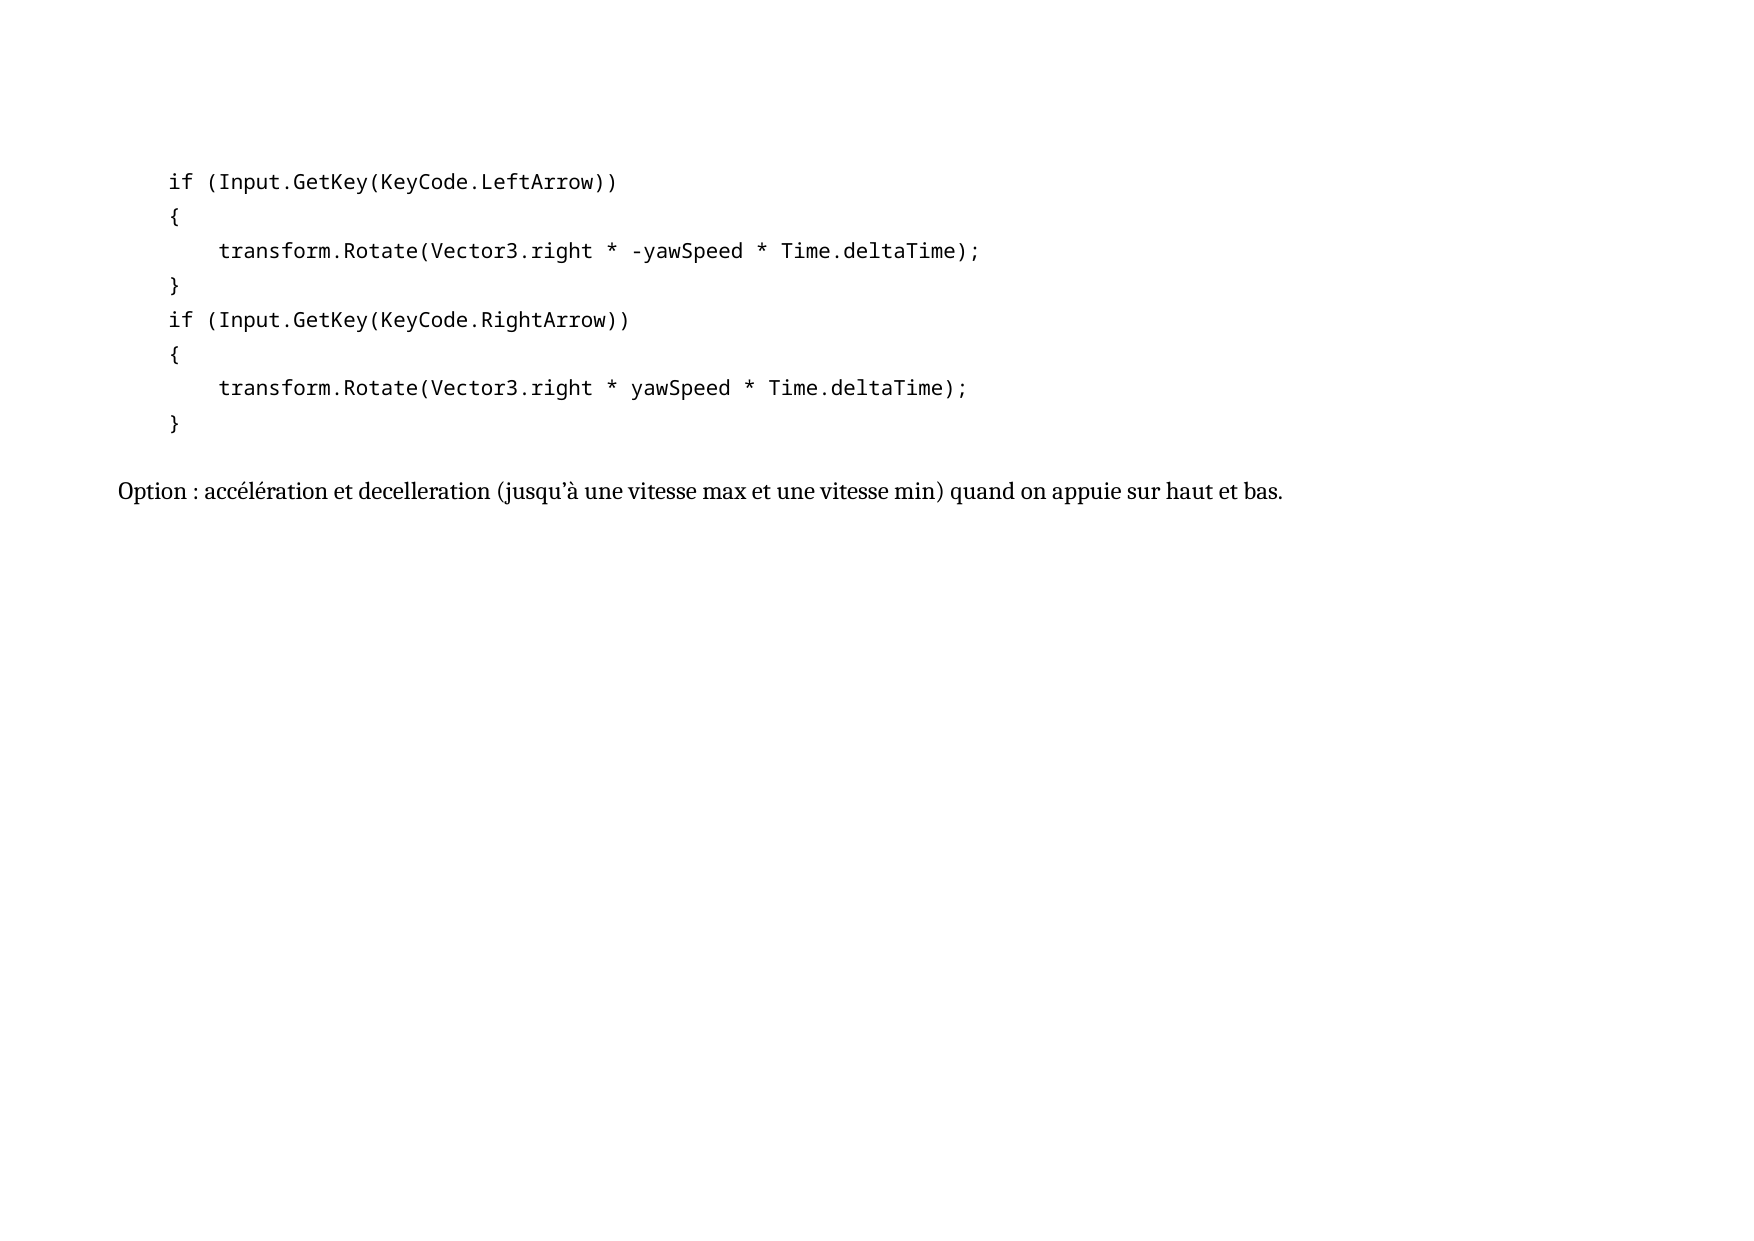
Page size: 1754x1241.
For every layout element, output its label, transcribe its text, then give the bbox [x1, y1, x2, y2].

text Option : accélération et decelleration (jusqu’à une vitesse max et une vitesse min) quand on appuie sur haut et bas. [118, 477, 1636, 505]
text } [118, 408, 1636, 436]
text transform.Rotate(Vector3.right * yawSpeed * Time.deltaTime); [118, 373, 1636, 402]
text { [118, 339, 1636, 367]
text if (Input.GetKey(KeyCode.LeftArrow)) [118, 167, 1636, 196]
text { [118, 202, 1636, 230]
text if (Input.GetKey(KeyCode.RightArrow)) [118, 305, 1636, 333]
text transform.Rotate(Vector3.right * -yawSpeed * Time.deltaTime); [118, 236, 1636, 264]
text } [118, 270, 1636, 299]
